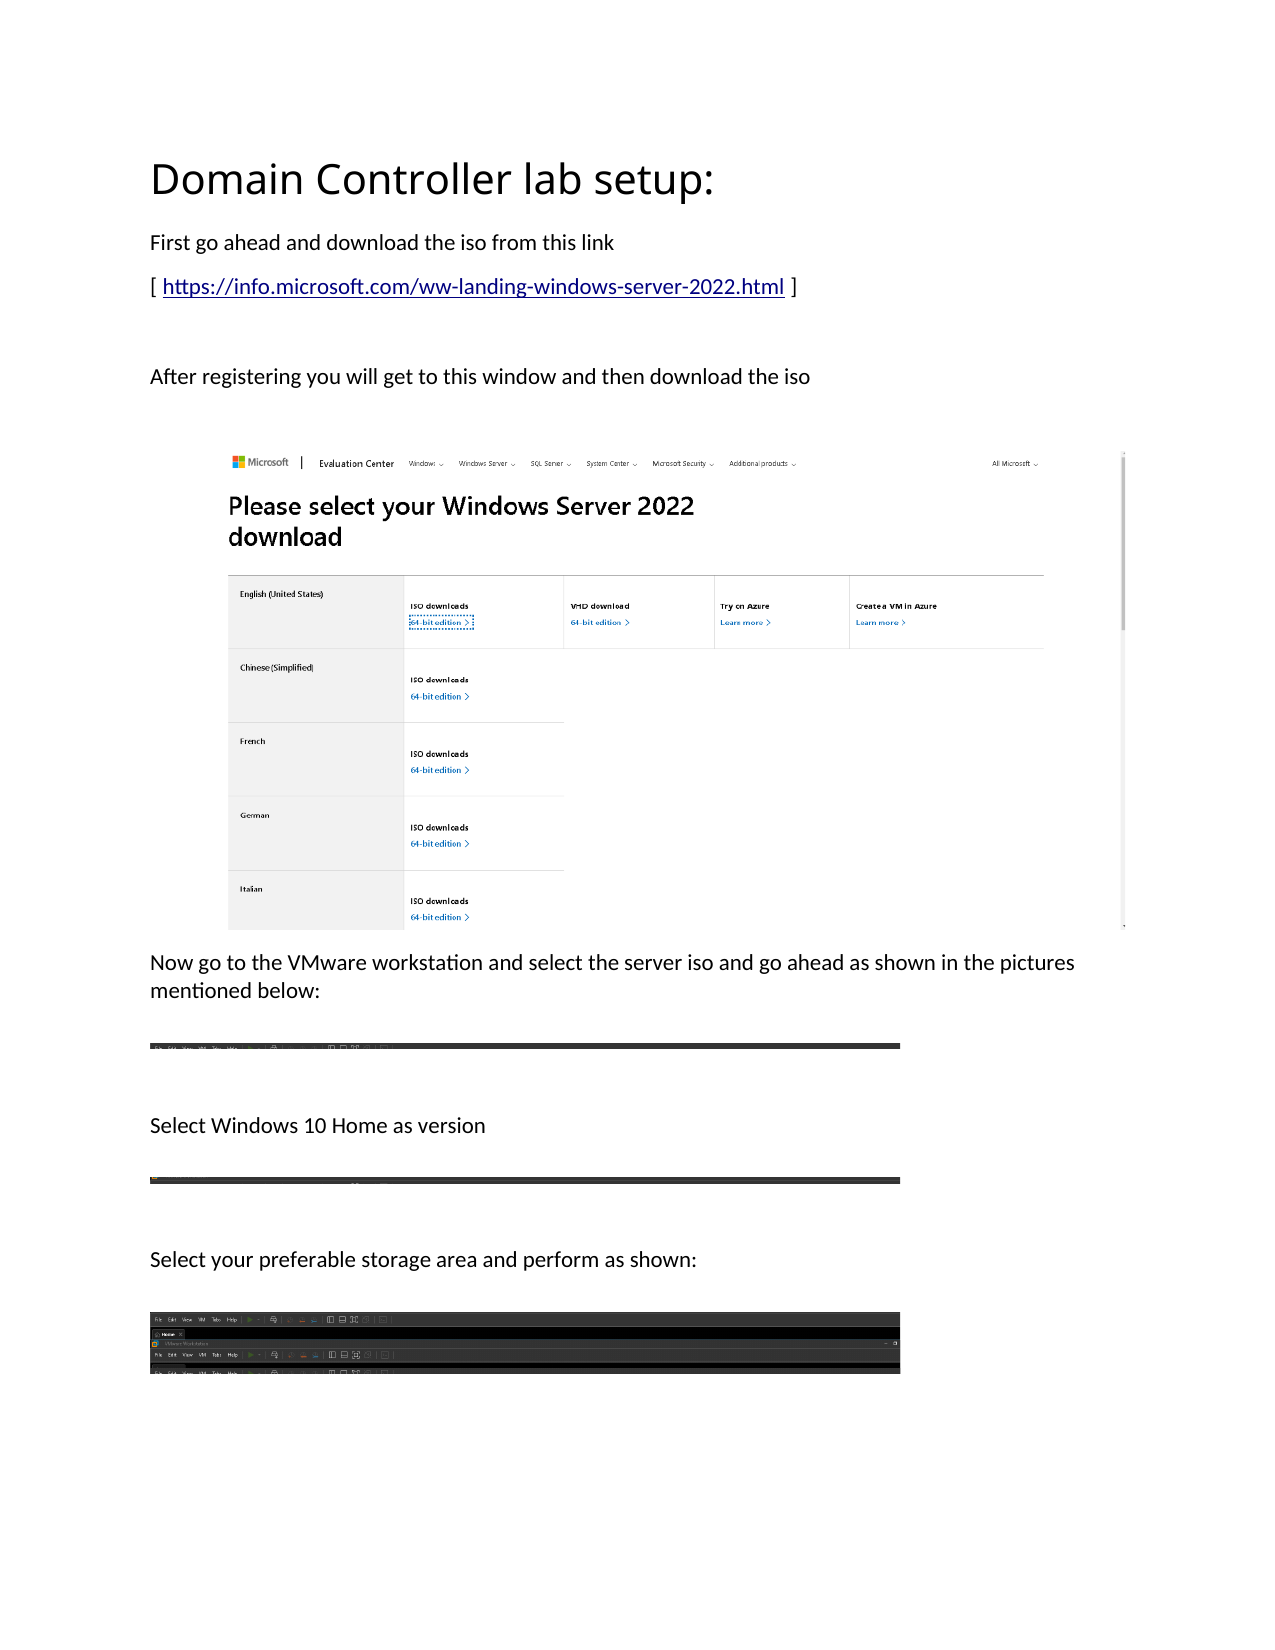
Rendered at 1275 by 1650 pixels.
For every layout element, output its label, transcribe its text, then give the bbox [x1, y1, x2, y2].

text Select your preferable storage area and perform as shown: [150, 1245, 1125, 1273]
text [ https://info.microsoft.com/ww-landing-windows-server-2022.html ] [150, 272, 1125, 300]
text Domain Controller lab setup: [150, 150, 1125, 207]
text First go ahead and download the iso from this link [150, 227, 1125, 256]
text Select Windows 10 Home as version [150, 1111, 1125, 1139]
text Now go to the VMware workstation and select the server iso and go ahead as shown in the pictures mentioned below: [150, 948, 1125, 1004]
text After registering you will get to this window and then download the iso [150, 362, 1125, 390]
